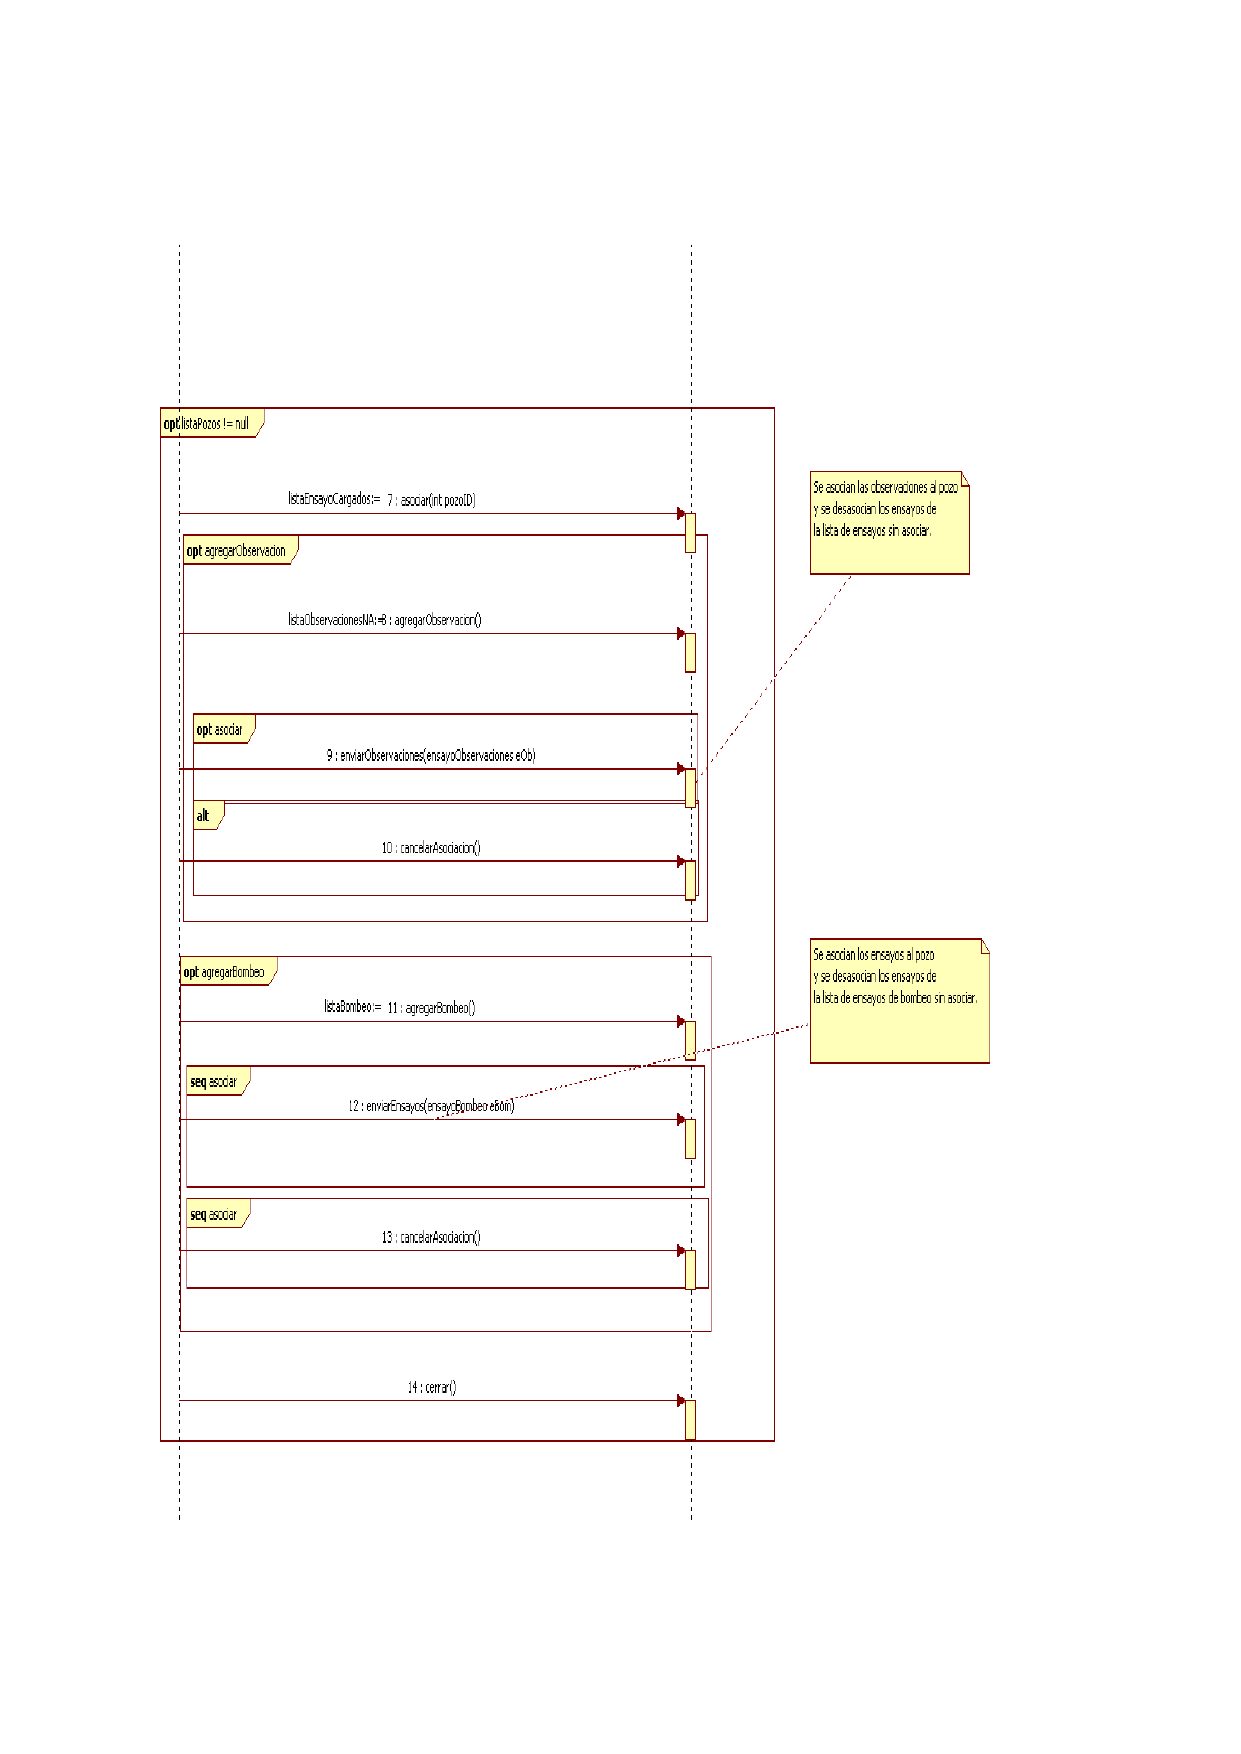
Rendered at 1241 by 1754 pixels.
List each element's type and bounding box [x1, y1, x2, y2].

picture [118, 245, 1241, 1523]
